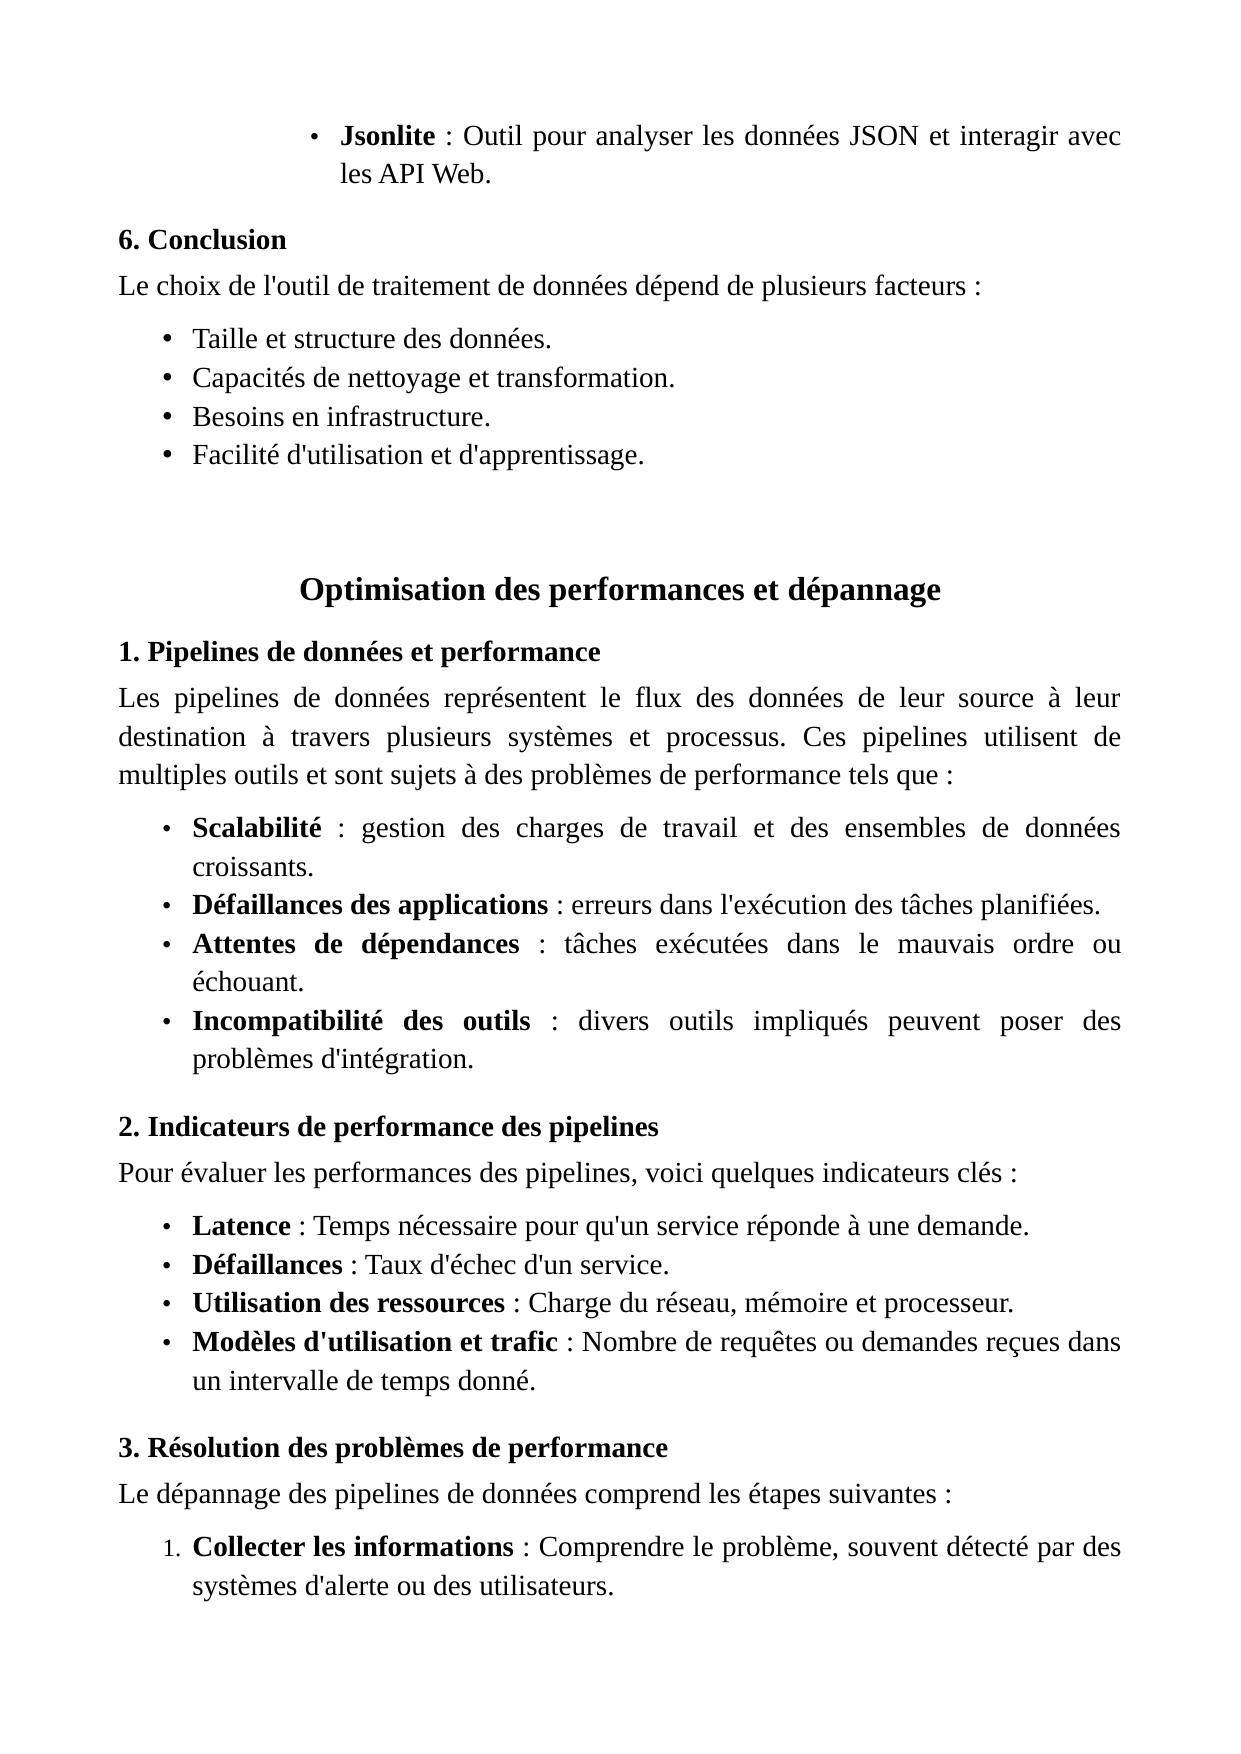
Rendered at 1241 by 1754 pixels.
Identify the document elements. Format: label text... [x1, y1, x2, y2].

text Pour évaluer les performances des pipelines, voici quelques indicateurs clés : [118, 1155, 1122, 1189]
list Utilisation des ressources : Charge du réseau, mémoire et processeur. [162, 1286, 1122, 1319]
list Scalabilité : gestion des charges de travail et des ensembles de données croissants. [162, 810, 1122, 882]
list Facilité d'utilisation et d'apprentissage. [162, 437, 1122, 471]
text Les pipelines de données représentent le flux des données de leur source à leur destination à travers plusieurs systèmes et processus. Ces pipelines utilisent de multiples outils et sont sujets à des problèmes de performance tels que : [118, 680, 1122, 791]
list Défaillances des applications : erreurs dans l'exécution des tâches planifiées. [162, 887, 1122, 921]
subtitle 3. Résolution des problèmes de performance [118, 1430, 1122, 1464]
list Jsonlite : Outil pour analyser les données JSON et interagir avec les API Web. [310, 118, 1122, 190]
list Incompatibilité des outils : divers outils impliqués peuvent poser des problèmes d'intégration. [162, 1003, 1122, 1075]
list Modèles d'utilisation et trafic : Nombre de requêtes ou demandes reçues dans un intervalle de temps donné. [162, 1324, 1122, 1396]
list Défaillances : Taux d'échec d'un service. [162, 1247, 1122, 1281]
subtitle 2. Indicateurs de performance des pipelines [118, 1109, 1122, 1143]
subtitle Optimisation des performances et dépannage [118, 569, 1122, 607]
list Besoins en infrastructure. [162, 399, 1122, 432]
list Collecter les informations : Comprendre le problème, souvent détecté par des systèmes d'alerte ou des utilisateurs. [162, 1529, 1122, 1602]
text Le dépannage des pipelines de données comprend les étapes suivantes : [118, 1476, 1122, 1510]
list Capacités de nettoyage et transformation. [162, 360, 1122, 394]
list Latence : Temps nécessaire pour qu'un service réponde à une demande. [162, 1208, 1122, 1242]
list Taille et structure des données. [162, 321, 1122, 355]
subtitle 1. Pipelines de données et performance [118, 634, 1122, 668]
list Attentes de dépendances : tâches exécutées dans le mauvais ordre ou échouant. [162, 926, 1122, 998]
subtitle 6. Conclusion [118, 222, 1122, 256]
text Le choix de l'outil de traitement de données dépend de plusieurs facteurs : [118, 268, 1122, 302]
